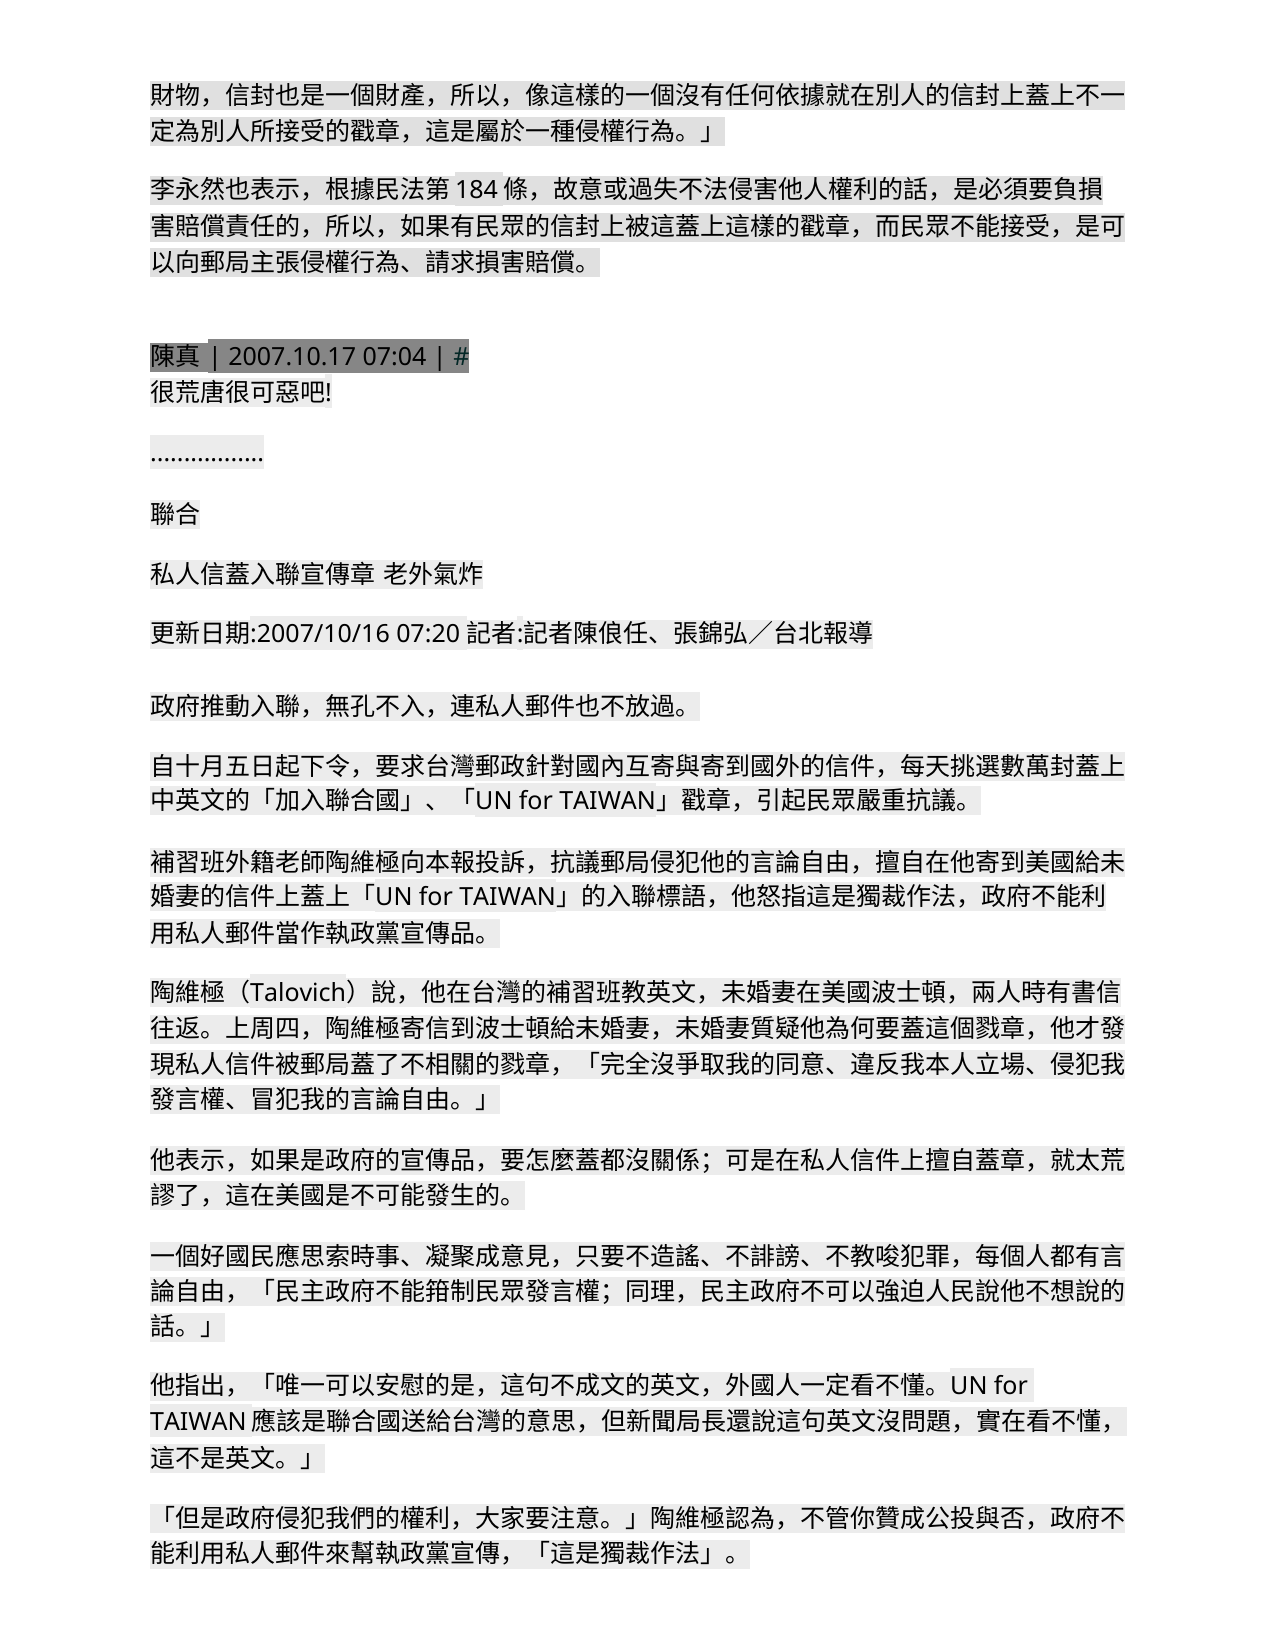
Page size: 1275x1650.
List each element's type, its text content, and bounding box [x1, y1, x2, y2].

text 自十月五日起下令，要求台灣郵政針對國內互寄與寄到國外的信件，每天挑選數萬封蓋上中英文的「加入聯合國」、「UN for TAIWAN」戳章，引起民眾嚴重抗議。 [150, 746, 1125, 817]
text 陶維極（Talovich）說，他在台灣的補習班教英文，未婚妻在美國波士頓，兩人時有書信往返。上周四，陶維極寄信到波士頓給未婚妻，未婚妻質疑他為何要蓋這個戮章，他才發現私人信件被郵局蓋了不相關的戮章，「完全沒爭取我的同意、違反我本人立場、侵犯我發言權、冒犯我的言論自由。」 [150, 973, 1125, 1114]
text 他指出，「唯一可以安慰的是，這句不成文的英文，外國人一定看不懂。UN for TAIWAN應該是聯合國送給台灣的意思，但新聞局長還說這句英文沒問題，實在看不懂，這不是英文。」 [150, 1367, 1125, 1473]
text 聯合 [150, 494, 1125, 529]
text ................. [150, 433, 1125, 469]
text 財物，信封也是一個財產，所以，像這樣的一個沒有任何依據就在別人的信封上蓋上不一定為別人所接受的戳章，這是屬於一種侵權行為。」 [150, 75, 1125, 146]
text 私人信蓋入聯宣傳章 老外氣炸 [150, 554, 1125, 589]
text 更新日期:2007/10/16 07:20 記者:記者陳俍任、張錦弘／台北報導 政府推動入聯，無孔不入，連私人郵件也不放過。 [150, 614, 1125, 721]
text 補習班外籍老師陶維極向本報投訴，抗議郵局侵犯他的言論自由，擅自在他寄到美國給未婚妻的信件上蓋上「UN for TAIWAN」的入聯標語，他怒指這是獨裁作法，政府不能利用私人郵件當作執政黨宣傳品。 [150, 842, 1125, 948]
text 李永然也表示，根據民法第184條，故意或過失不法侵害他人權利的話，是必須要負損害賠償責任的，所以，如果有民眾的信封上被這蓋上這樣的戳章，而民眾不能接受，是可以向郵局主張侵權行為、請求損害賠償。 [150, 171, 1125, 312]
text 他表示，如果是政府的宣傳品，要怎麼蓋都沒關係；可是在私人信件上擅自蓋章，就太荒謬了，這在美國是不可能發生的。 [150, 1139, 1125, 1210]
text 「但是政府侵犯我們的權利，大家要注意。」陶維極認為，不管你贊成公投與否，政府不能利用私人郵件來幫執政黨宣傳，「這是獨裁作法」。 [150, 1498, 1125, 1569]
text 很荒唐很可惡吧! [150, 373, 1125, 408]
text 一個好國民應思索時事、凝聚成意見，只要不造謠、不誹謗、不教唆犯罪，每個人都有言論自由，「民主政府不能箝制民眾發言權；同理，民主政府不可以強迫人民說他不想說的話。」 [150, 1235, 1125, 1342]
text 陳真 | 2007.10.17 07:04 | # [150, 337, 1125, 373]
